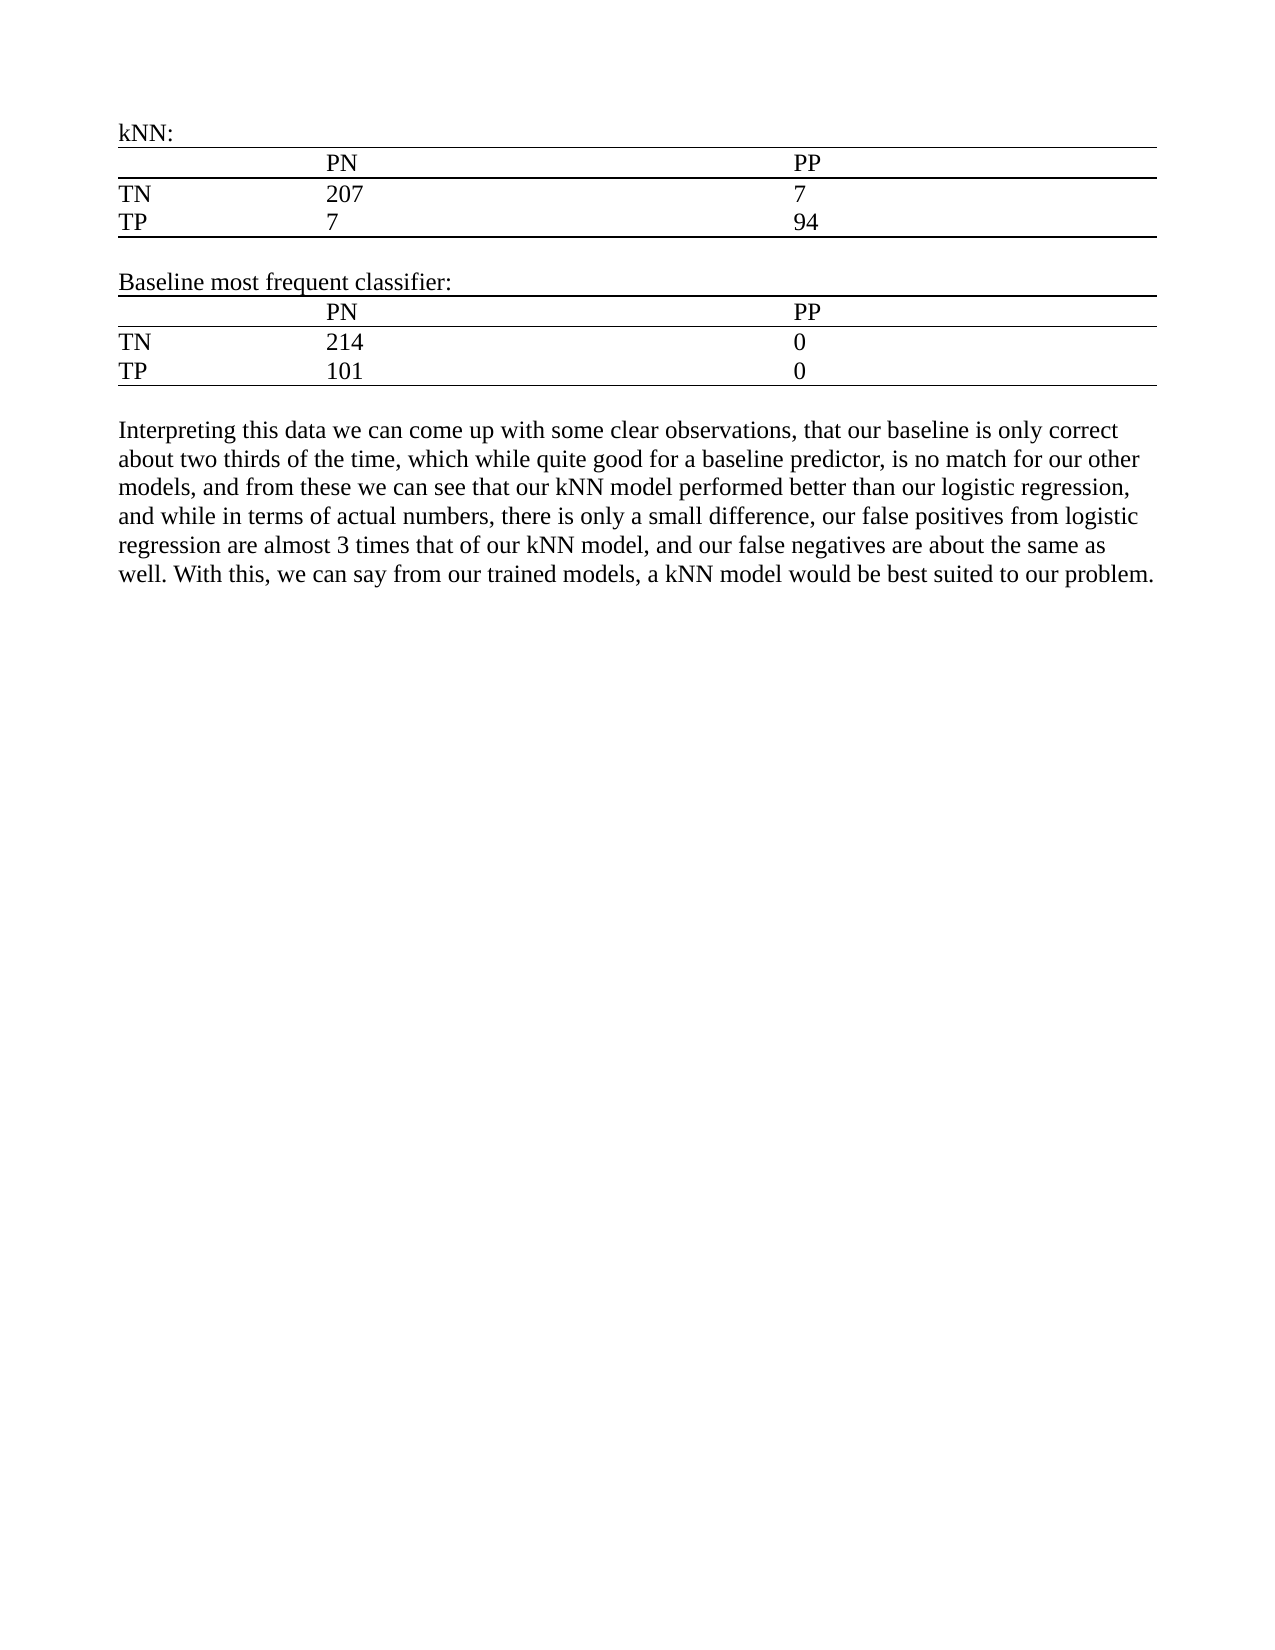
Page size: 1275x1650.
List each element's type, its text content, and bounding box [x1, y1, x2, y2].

table_cell 0 [793, 356, 1157, 385]
table_cell TN [118, 179, 326, 207]
table_header [118, 297, 326, 326]
table_cell TN [118, 327, 326, 356]
table_header PP [793, 297, 1157, 326]
text Interpreting this data we can come up with some clear observations, that our baseline is only correct about two thirds of the time, which while quite good for a baseline predictor, is no match for our other models, and from these we can see that our kNN model performed better than our logistic regression, and while in terms of actual numbers, there is only a small difference, our false positives from logistic regression are almost 3 times that of our kNN model, and our false negatives are about the same as well. With this, we can say from our trained models, a kNN model would be best suited to our problem. [118, 415, 1157, 587]
table_header PN [326, 297, 793, 326]
text Baseline most frequent classifier: [118, 267, 1157, 295]
table_header [118, 148, 326, 177]
table_cell 7 [793, 179, 1157, 207]
table_cell 7 [326, 208, 793, 236]
table_cell 207 [326, 179, 793, 207]
table_cell 0 [793, 327, 1157, 356]
text kNN: [118, 118, 1157, 147]
table_cell 214 [326, 327, 793, 356]
table_cell TP [118, 356, 326, 385]
table_cell 94 [793, 208, 1157, 236]
table_cell TP [118, 208, 326, 236]
table_header PP [793, 148, 1157, 177]
table_header PN [326, 148, 793, 177]
table_cell 101 [326, 356, 793, 385]
